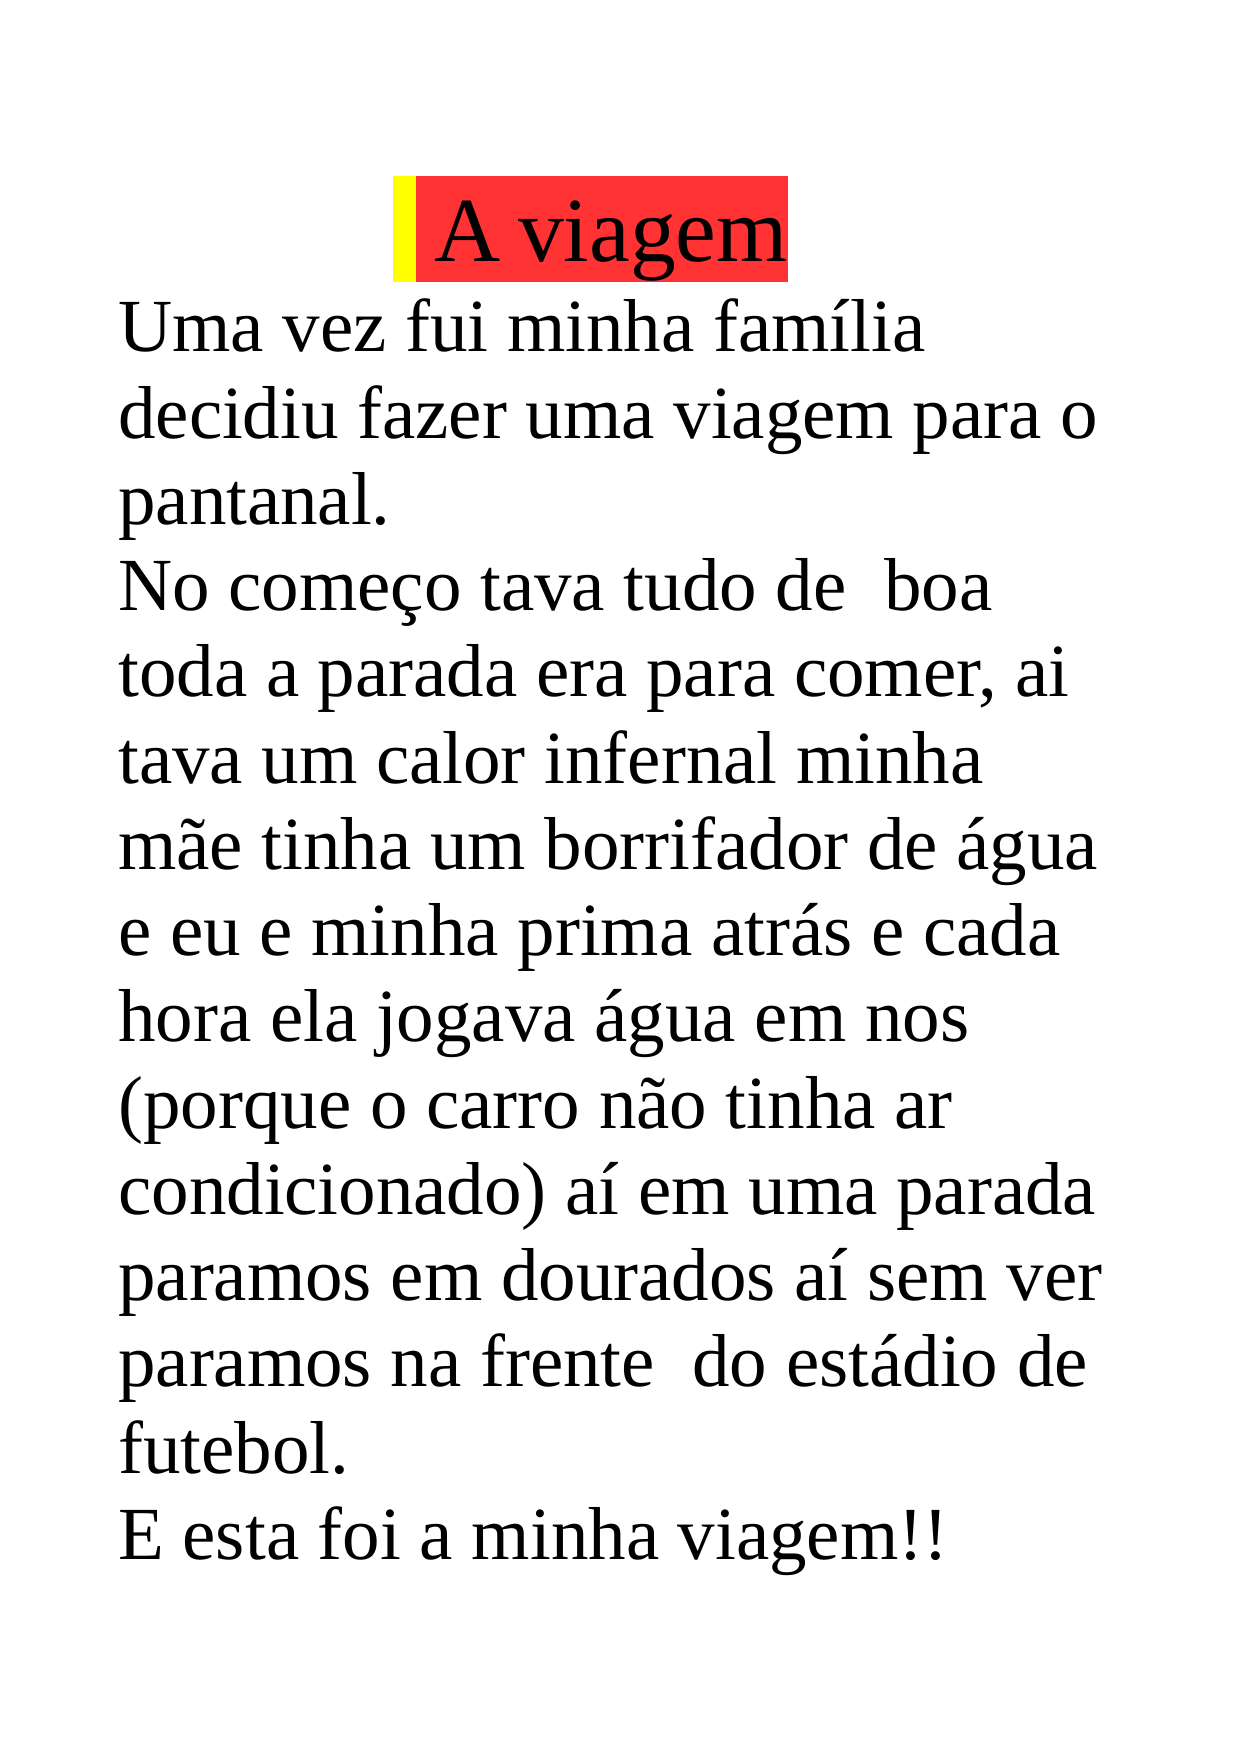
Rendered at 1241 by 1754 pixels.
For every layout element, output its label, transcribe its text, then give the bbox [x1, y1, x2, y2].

text Uma vez fui minha família decidiu fazer uma viagem para o pantanal. [118, 282, 1122, 541]
text E esta foi a minha viagem!! [118, 1489, 1122, 1576]
text No começo tava tudo de boa toda a parada era para comer, ai tava um calor infernal minha mãe tinha um borrifador de água e eu e minha prima atrás e cada hora ela jogava água em nos (porque o carro não tinha ar condicionado) aí em uma parada paramos em dourados aí sem ver paramos na frente do estádio de futebol. [118, 541, 1122, 1489]
text A viagem [118, 176, 1122, 282]
